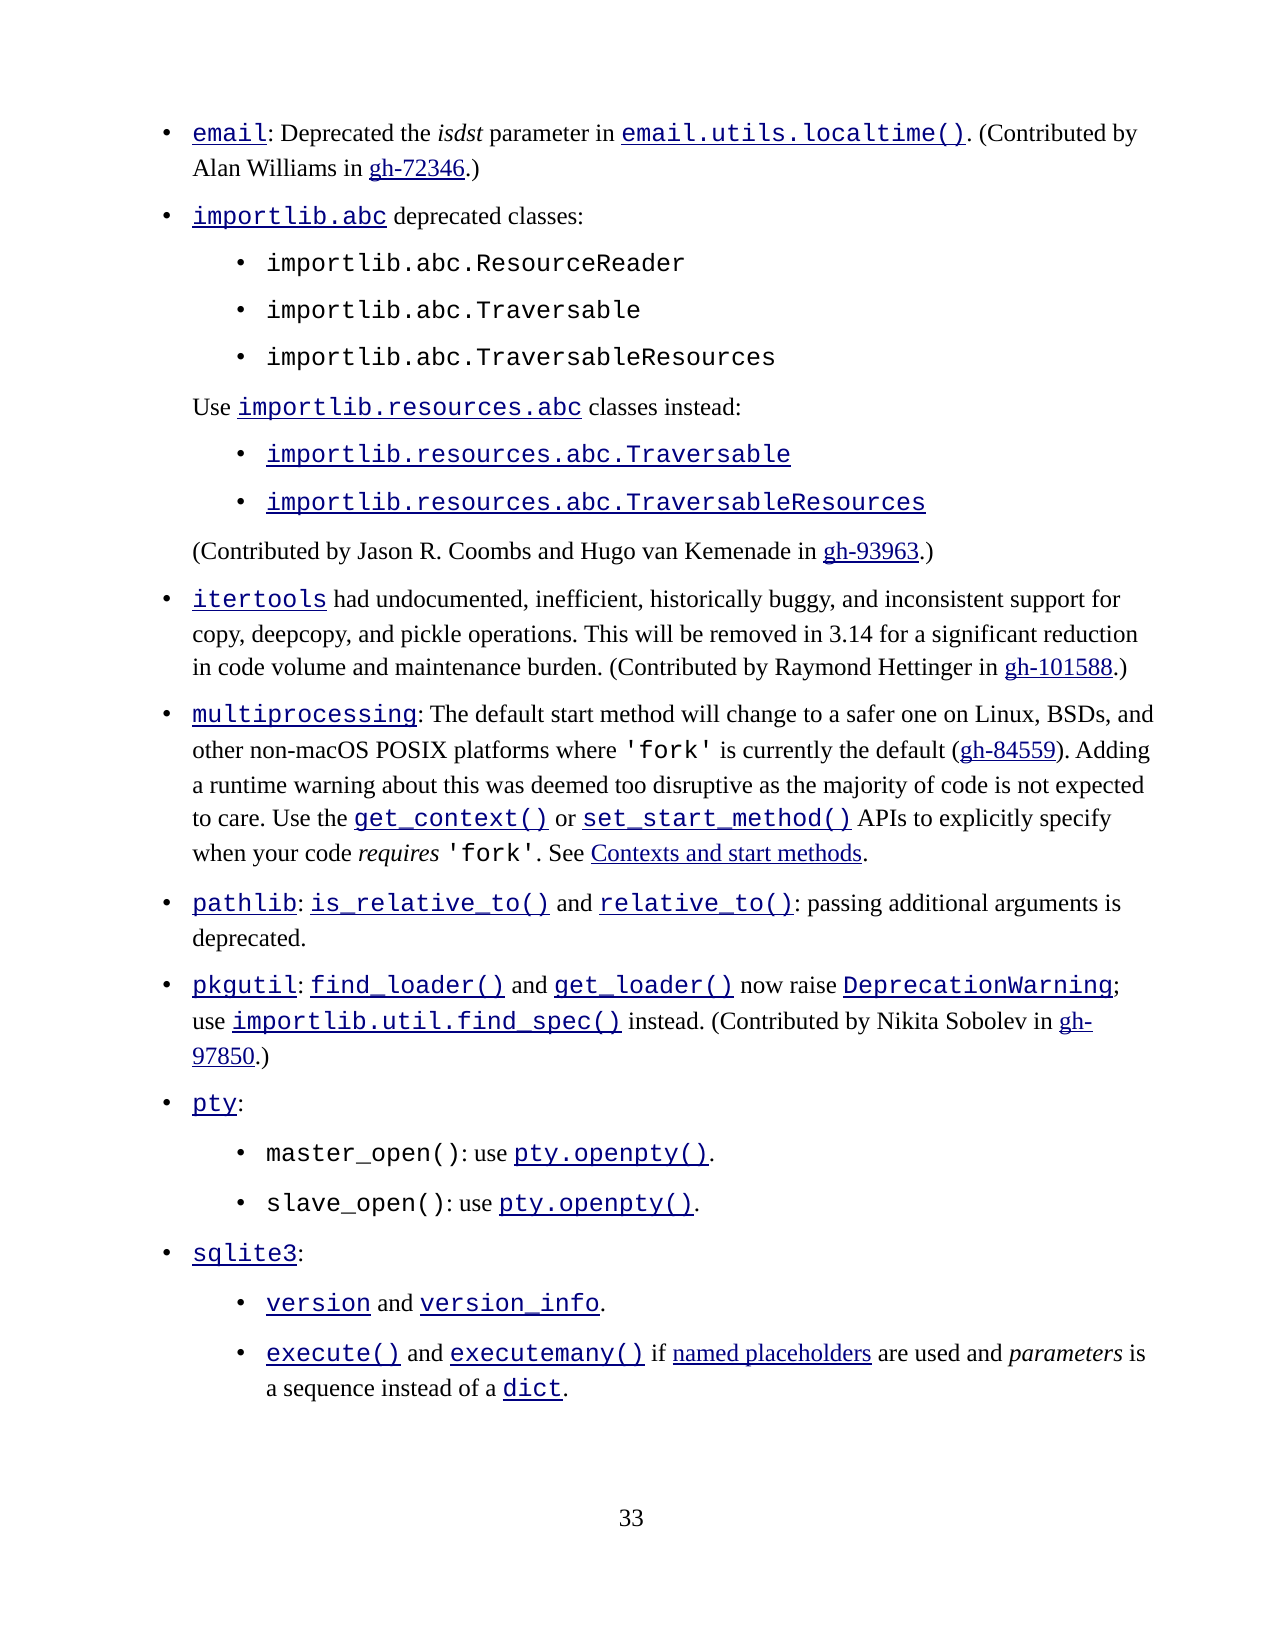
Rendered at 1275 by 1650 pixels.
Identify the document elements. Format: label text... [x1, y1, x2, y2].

list email: Deprecated the isdst parameter in email.utils.localtime(). (Contributed by Alan Williams in gh-72346.) [162, 118, 1157, 182]
list importlib.resources.abc.Traversable [236, 442, 1157, 470]
list execute() and executemany() if named placeholders are used and parameters is a sequence instead of a dict. [236, 1338, 1157, 1404]
list pkgutil: find_loader() and get_loader() now raise DeprecationWarning; use importlib.util.find_spec() instead. (Contributed by Nikita Sobolev in gh-97850.) [162, 971, 1157, 1069]
list importlib.abc deprecated classes: [162, 201, 1157, 232]
list itertools had undocumented, inefficient, historically buggy, and inconsistent support for copy, deepcopy, and pickle operations. This will be removed in 3.14 for a significant reduction in code volume and maintenance burden. (Contributed by Raymond Hettinger in gh-101588.) [162, 584, 1157, 681]
list version and version_info. [236, 1288, 1157, 1319]
list sqlite3: [162, 1238, 1157, 1269]
list master_open(): use pty.openpty(). [236, 1138, 1157, 1169]
list (Contributed by Jason R. Coombs and Hugo van Kemenade in gh-93963.) [162, 536, 1157, 565]
list pty: [162, 1088, 1157, 1119]
list slave_open(): use pty.openpty(). [236, 1188, 1157, 1219]
list multiprocessing: The default start method will change to a safer one on Linux, BSDs, and other non-macOS POSIX platforms where 'fork' is currently the default (gh-84559). Adding a runtime warning about this was deemed too disruptive as the majority of code is not expected to care. Use the get_context() or set_start_method() APIs to explicitly specify when your code requires 'fork'. See Contexts and start methods. [162, 699, 1157, 869]
list importlib.abc.Traversable [236, 298, 1157, 326]
list importlib.abc.TraversableResources [236, 345, 1157, 373]
list importlib.resources.abc.TraversableResources [236, 489, 1157, 517]
list pathlib: is_relative_to() and relative_to(): passing additional arguments is deprecated. [162, 888, 1157, 952]
list Use importlib.resources.abc classes instead: [162, 392, 1157, 423]
list importlib.abc.ResourceReader [236, 251, 1157, 279]
